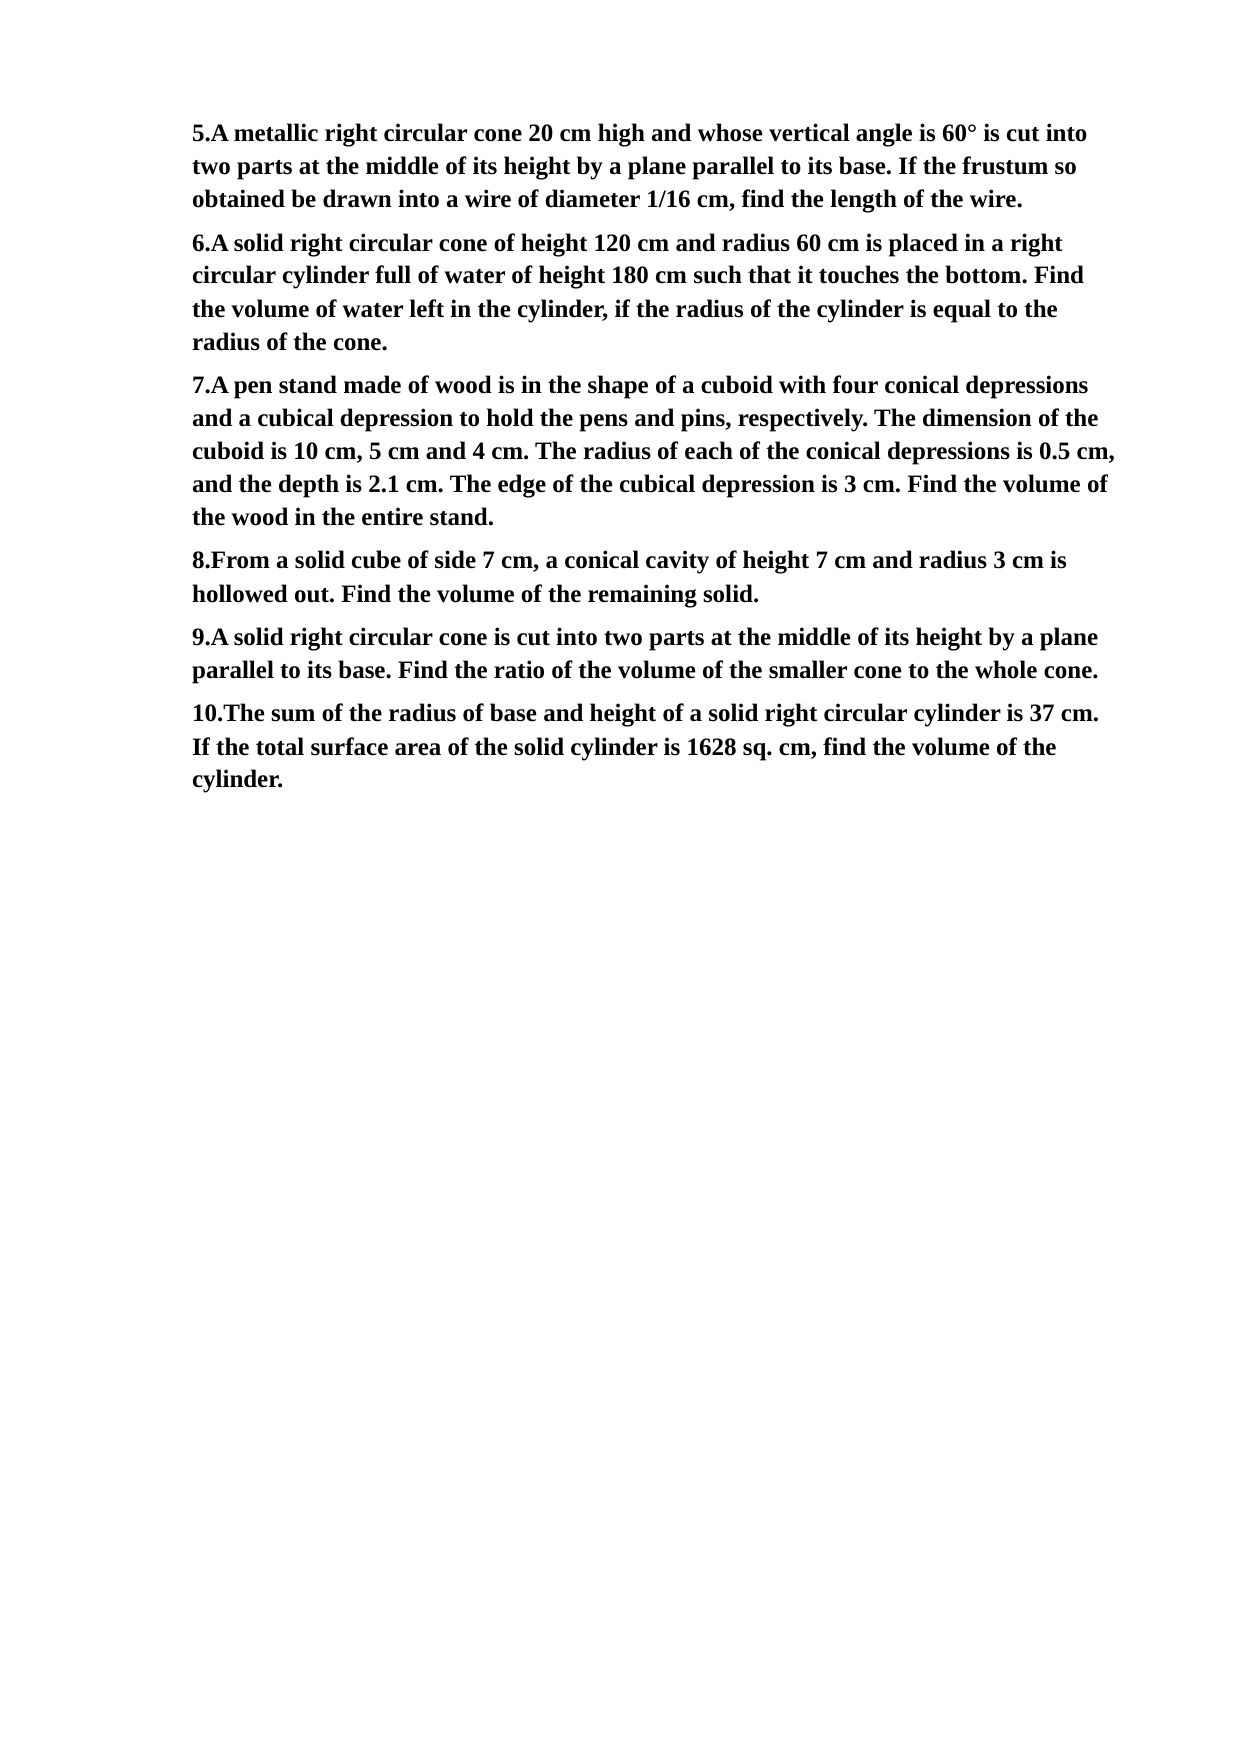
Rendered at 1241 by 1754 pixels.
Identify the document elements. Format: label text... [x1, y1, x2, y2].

list From a solid cube of side 7 cm, a conical cavity of height 7 cm and radius 3 cm is hollowed out. Find the volume of the remaining solid. [118, 546, 1122, 607]
list A metallic right circular cone 20 cm high and whose vertical angle is 60° is cut into two parts at the middle of its height by a plane parallel to its base. If the frustum so obtained be drawn into a wire of diameter 1/16 cm, find the length of the wire. [118, 118, 1122, 213]
list A solid right circular cone is cut into two parts at the middle of its height by a plane parallel to its base. Find the ratio of the volume of the smaller cone to the whole cone. [118, 622, 1122, 684]
list The sum of the radius of base and height of a solid right circular cylinder is 37 cm. If the total surface area of the solid cylinder is 1628 sq. cm, find the volume of the cylinder. [118, 698, 1122, 793]
list A pen stand made of wood is in the shape of a cuboid with four conical depressions and a cubical depression to hold the pens and pins, respectively. The dimension of the cuboid is 10 cm, 5 cm and 4 cm. The radius of each of the conical depressions is 0.5 cm, and the depth is 2.1 cm. The edge of the cubical depression is 3 cm. Find the volume of the wood in the entire stand. [118, 370, 1122, 531]
list A solid right circular cone of height 120 cm and radius 60 cm is placed in a right circular cylinder full of water of height 180 cm such that it touches the bottom. Find the volume of water left in the cylinder, if the radius of the cylinder is equal to the radius of the cone. [118, 228, 1122, 355]
